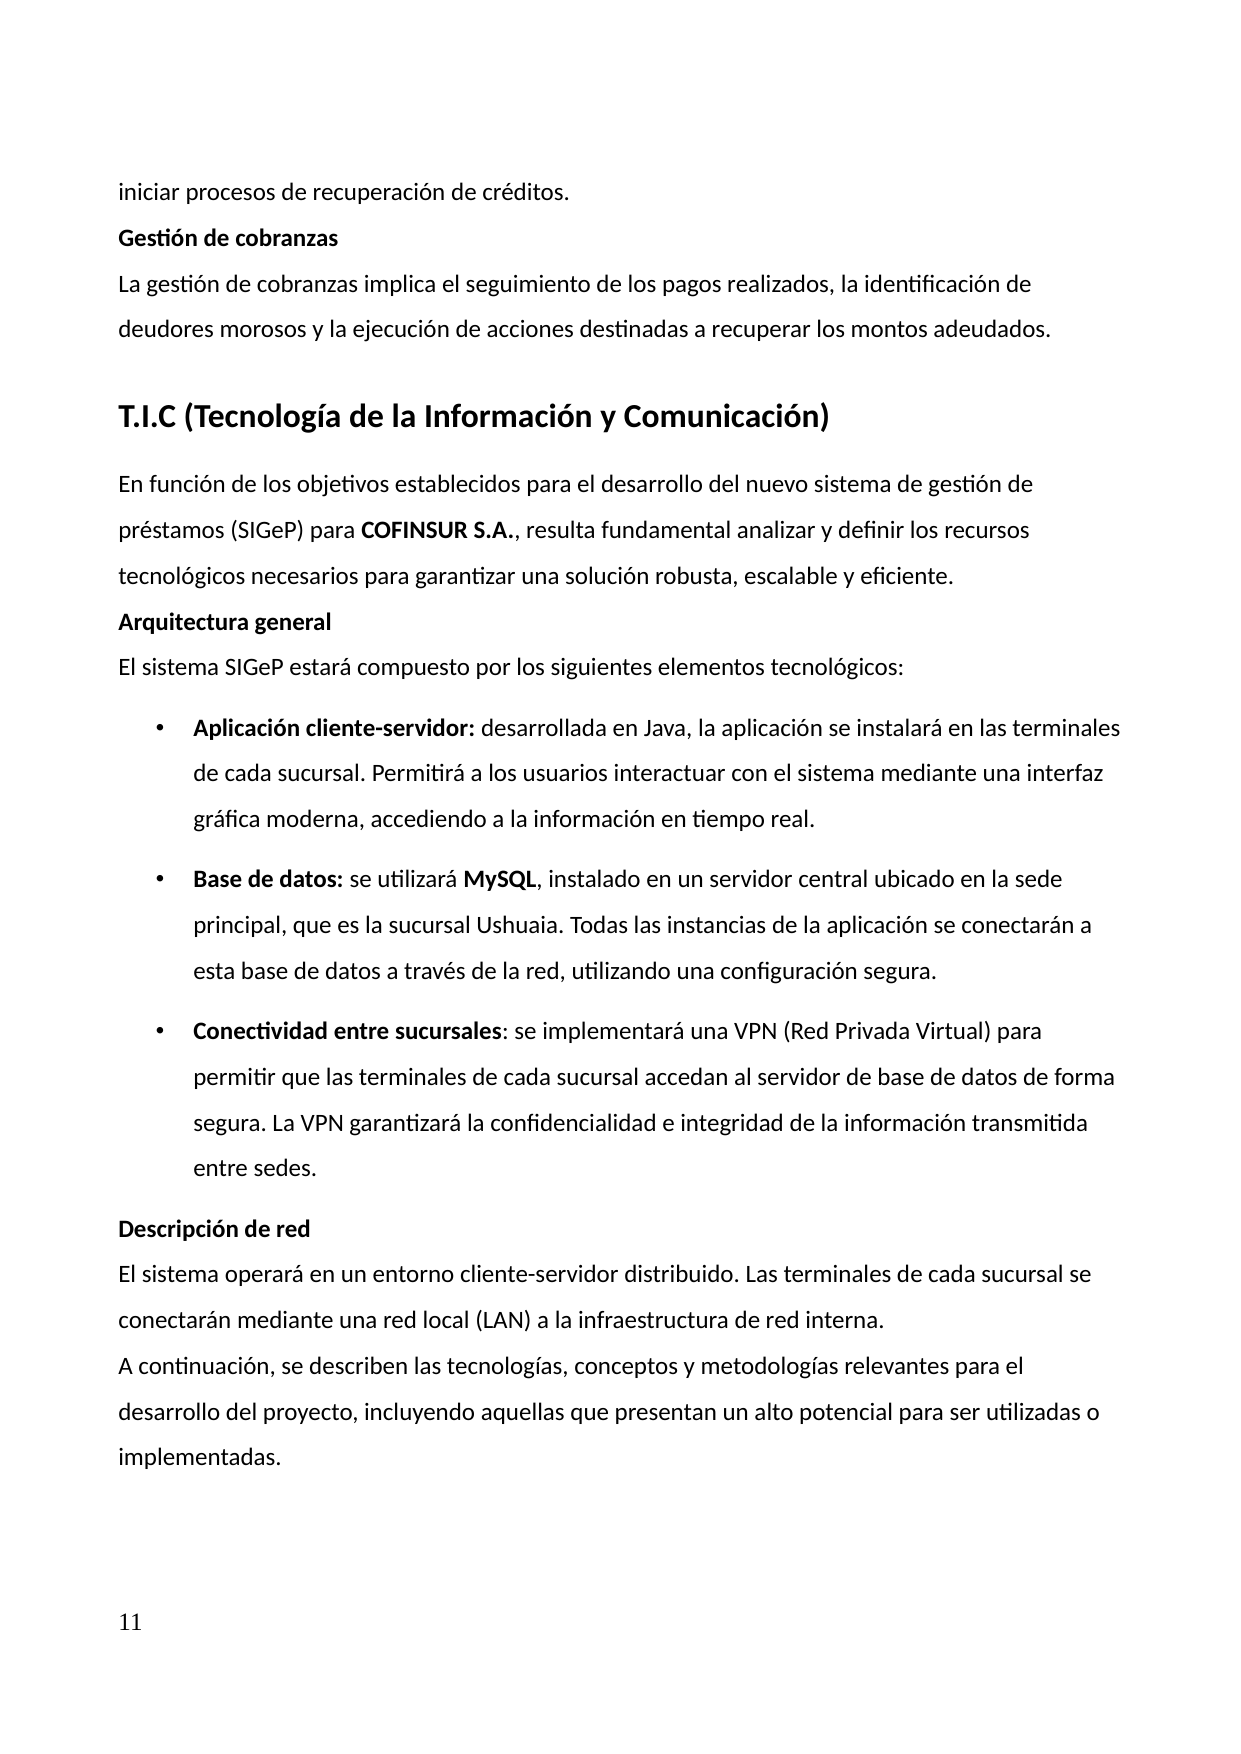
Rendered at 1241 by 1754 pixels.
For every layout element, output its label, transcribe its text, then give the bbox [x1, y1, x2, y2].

text iniciar procesos de recuperación de créditos. Gestión de cobranzas La gestión de cobranzas implica el seguimiento de los pagos realizados, la identificación de deudores morosos y la ejecución de acciones destinadas a recuperar los montos adeudados. [118, 176, 1122, 344]
list Base de datos: se utilizará MySQL, instalado en un servidor central ubicado en la sede principal, que es la sucursal Ushuaia. Todas las instancias de la aplicación se conectarán a esta base de datos a través de la red, utilizando una configuración segura. [156, 863, 1122, 986]
subtitle T.I.C (Tecnología de la Información y Comunicación) [118, 395, 1122, 436]
text En función de los objetivos establecidos para el desarrollo del nuevo sistema de gestión de préstamos (SIGeP) para COFINSUR S.A., resulta fundamental analizar y definir los recursos tecnológicos necesarios para garantizar una solución robusta, escalable y eficiente. Arquitectura general El sistema SIGeP estará compuesto por los siguientes elementos tecnológicos: [118, 468, 1122, 682]
text Descripción de red El sistema operará en un entorno cliente-servidor distribuido. Las terminales de cada sucursal se conectarán mediante una red local (LAN) a la infraestructura de red interna. A continuación, se describen las tecnologías, conceptos y metodologías relevantes para el desarrollo del proyecto, incluyendo aquellas que presentan un alto potencial para ser utilizadas o implementadas. [118, 1213, 1122, 1472]
list Conectividad entre sucursales: se implementará una VPN (Red Privada Virtual) para permitir que las terminales de cada sucursal accedan al servidor de base de datos de forma segura. La VPN garantizará la confidencialidad e integridad de la información transmitida entre sedes. [156, 1015, 1122, 1183]
list Aplicación cliente-servidor: desarrollada en Java, la aplicación se instalará en las terminales de cada sucursal. Permitirá a los usuarios interactuar con el sistema mediante una interfaz gráfica moderna, accediendo a la información en tiempo real. [156, 712, 1122, 834]
